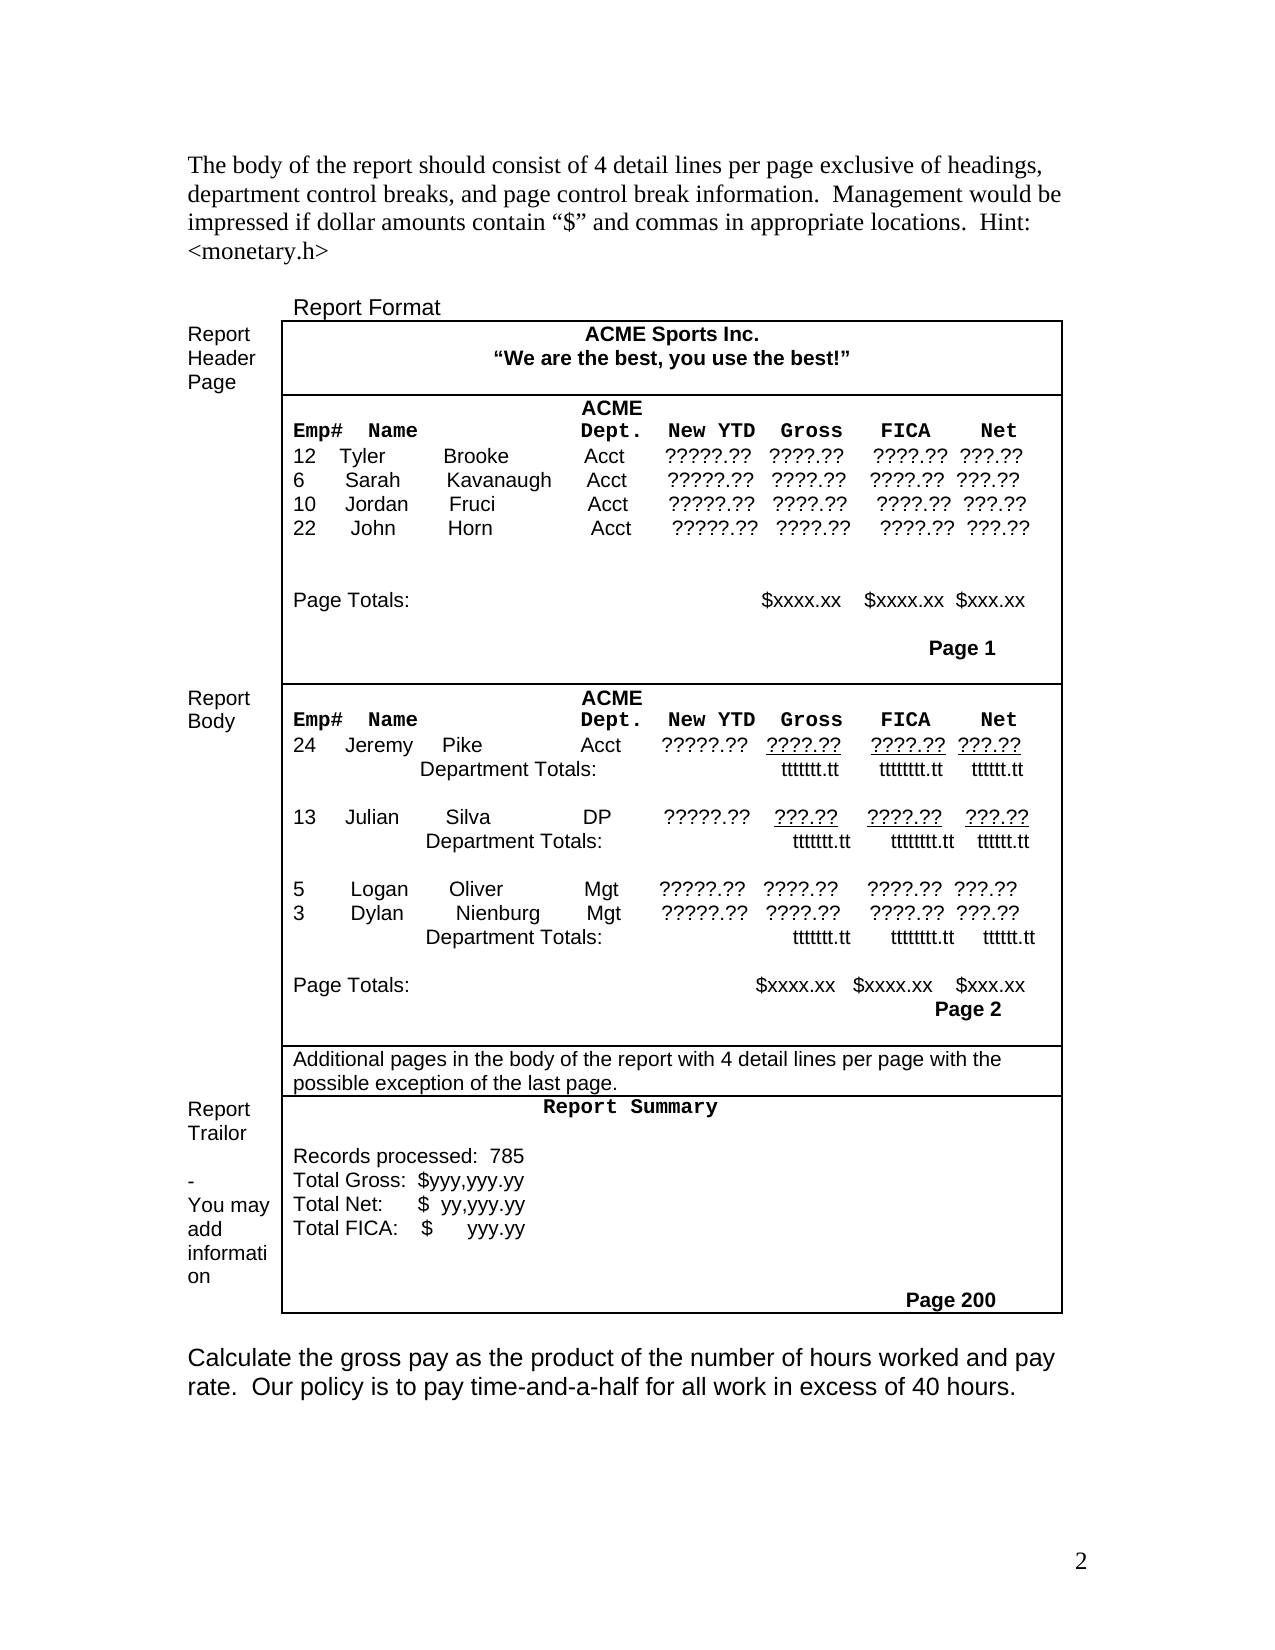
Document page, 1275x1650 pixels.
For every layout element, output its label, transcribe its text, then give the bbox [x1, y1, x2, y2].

text The body of the report should consist of 4 detail lines per page exclusive of headings, department control breaks, and page control break information. Management would be impressed if dollar amounts contain “$” and commas in appropriate locations. Hint: <monetary.h> [187, 150, 1087, 265]
table_cell ACME Emp# Name Dept. New YTD Gross FICA Net 24 Jeremy Pike Acct ?????.?? ????.?? ????.?? ???.?? Department Totals: ttttttt.tt tttttttt.tt tttttt.tt 13 Julian Silva DP ?????.?? ???.?? ????.?? ???.?? Department Totals: ttttttt.tt tttttttt.tt tttttt.tt 5 Logan Oliver Mgt ?????.?? ????.?? ????.?? ???.?? 3 Dylan Nienburg Mgt ?????.?? ????.?? ????.?? ???.?? Department Totals: ttttttt.tt tttttttt.tt tttttt.tt Page Totals: $xxxx.xx $xxxx.xx $xxx.xx Page 2 [283, 685, 1061, 1044]
table_cell Additional pages in the body of the report with 4 detail lines per page with the possible exception of the last page. [283, 1047, 1061, 1094]
table_header [176, 294, 282, 320]
table_cell Report Summary Records processed: 785 Total Gross: $yyy,yyy.yy Total Net: $ yy,yyy.yy Total FICA: $ yyy.yy Page 200 [283, 1097, 1061, 1312]
table_cell ACME Sports Inc. “We are the best, you use the best!” [283, 322, 1061, 394]
table_cell Report Trailor - You may add information [176, 1095, 281, 1312]
table_cell Report Header Page [176, 320, 281, 394]
table_cell [176, 1045, 281, 1094]
table_cell Report Body [176, 683, 281, 1044]
table_cell [176, 394, 281, 683]
table_cell ACME Emp# Name Dept. New YTD Gross FICA Net 12 Tyler Brooke Acct ?????.?? ????.?? ????.?? ???.?? 6 Sarah Kavanaugh Acct ?????.?? ????.?? ????.?? ???.?? 10 Jordan Fruci Acct ?????.?? ????.?? ????.?? ???.?? 22 John Horn Acct ?????.?? ????.?? ????.?? ???.?? Page Totals: $xxxx.xx $xxxx.xx $xxx.xx Page 1 [283, 396, 1061, 683]
text Calculate the gross pay as the product of the number of hours worked and pay rate. Our policy is to pay time-and-a-half for all work in excess of 40 hours. [187, 1343, 1087, 1400]
table_header Report Format [282, 294, 1062, 320]
